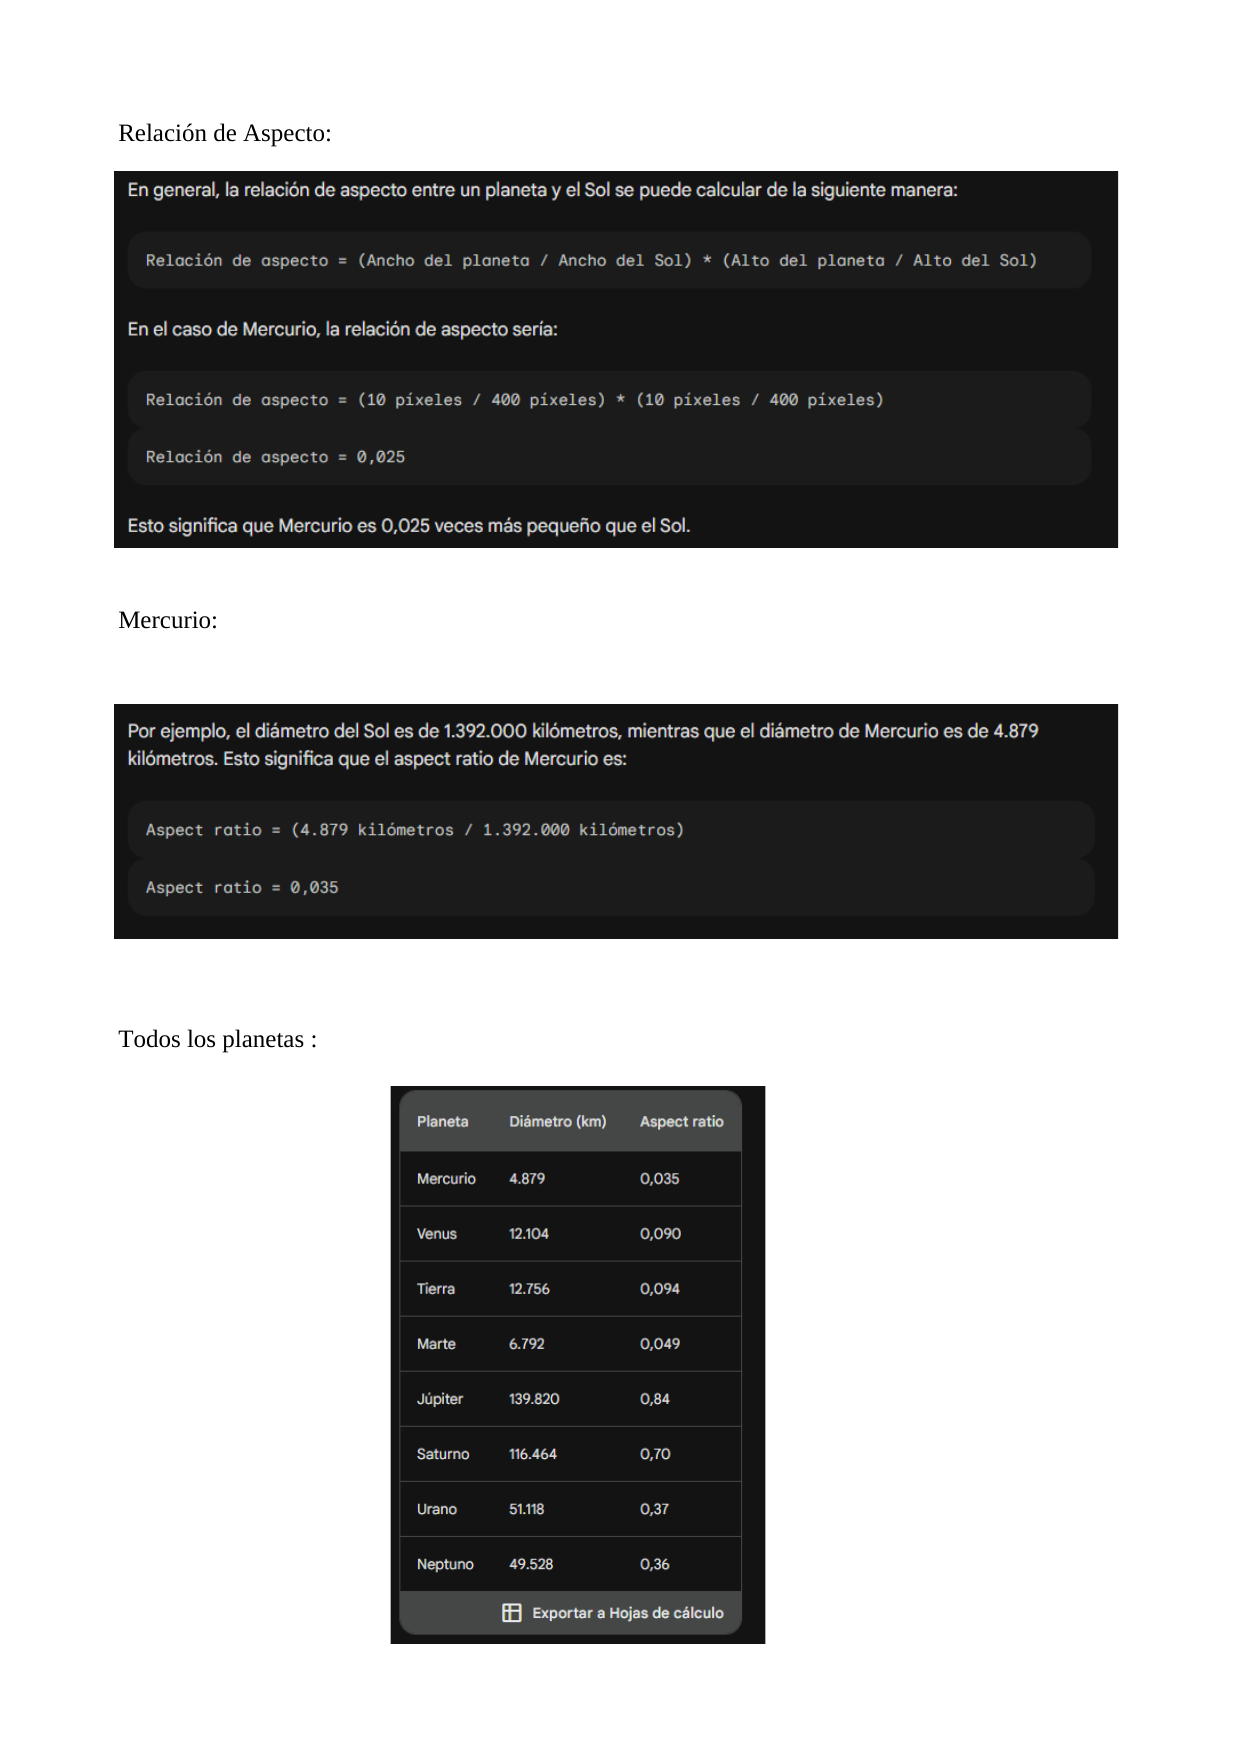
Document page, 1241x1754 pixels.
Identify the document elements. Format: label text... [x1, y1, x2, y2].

text Mercurio: [118, 605, 1122, 634]
picture [390, 1086, 766, 1644]
picture [114, 704, 1119, 939]
text Relación de Aspecto: [118, 118, 1122, 147]
picture [114, 171, 1119, 548]
text Todos los planetas : [118, 1024, 1122, 1053]
